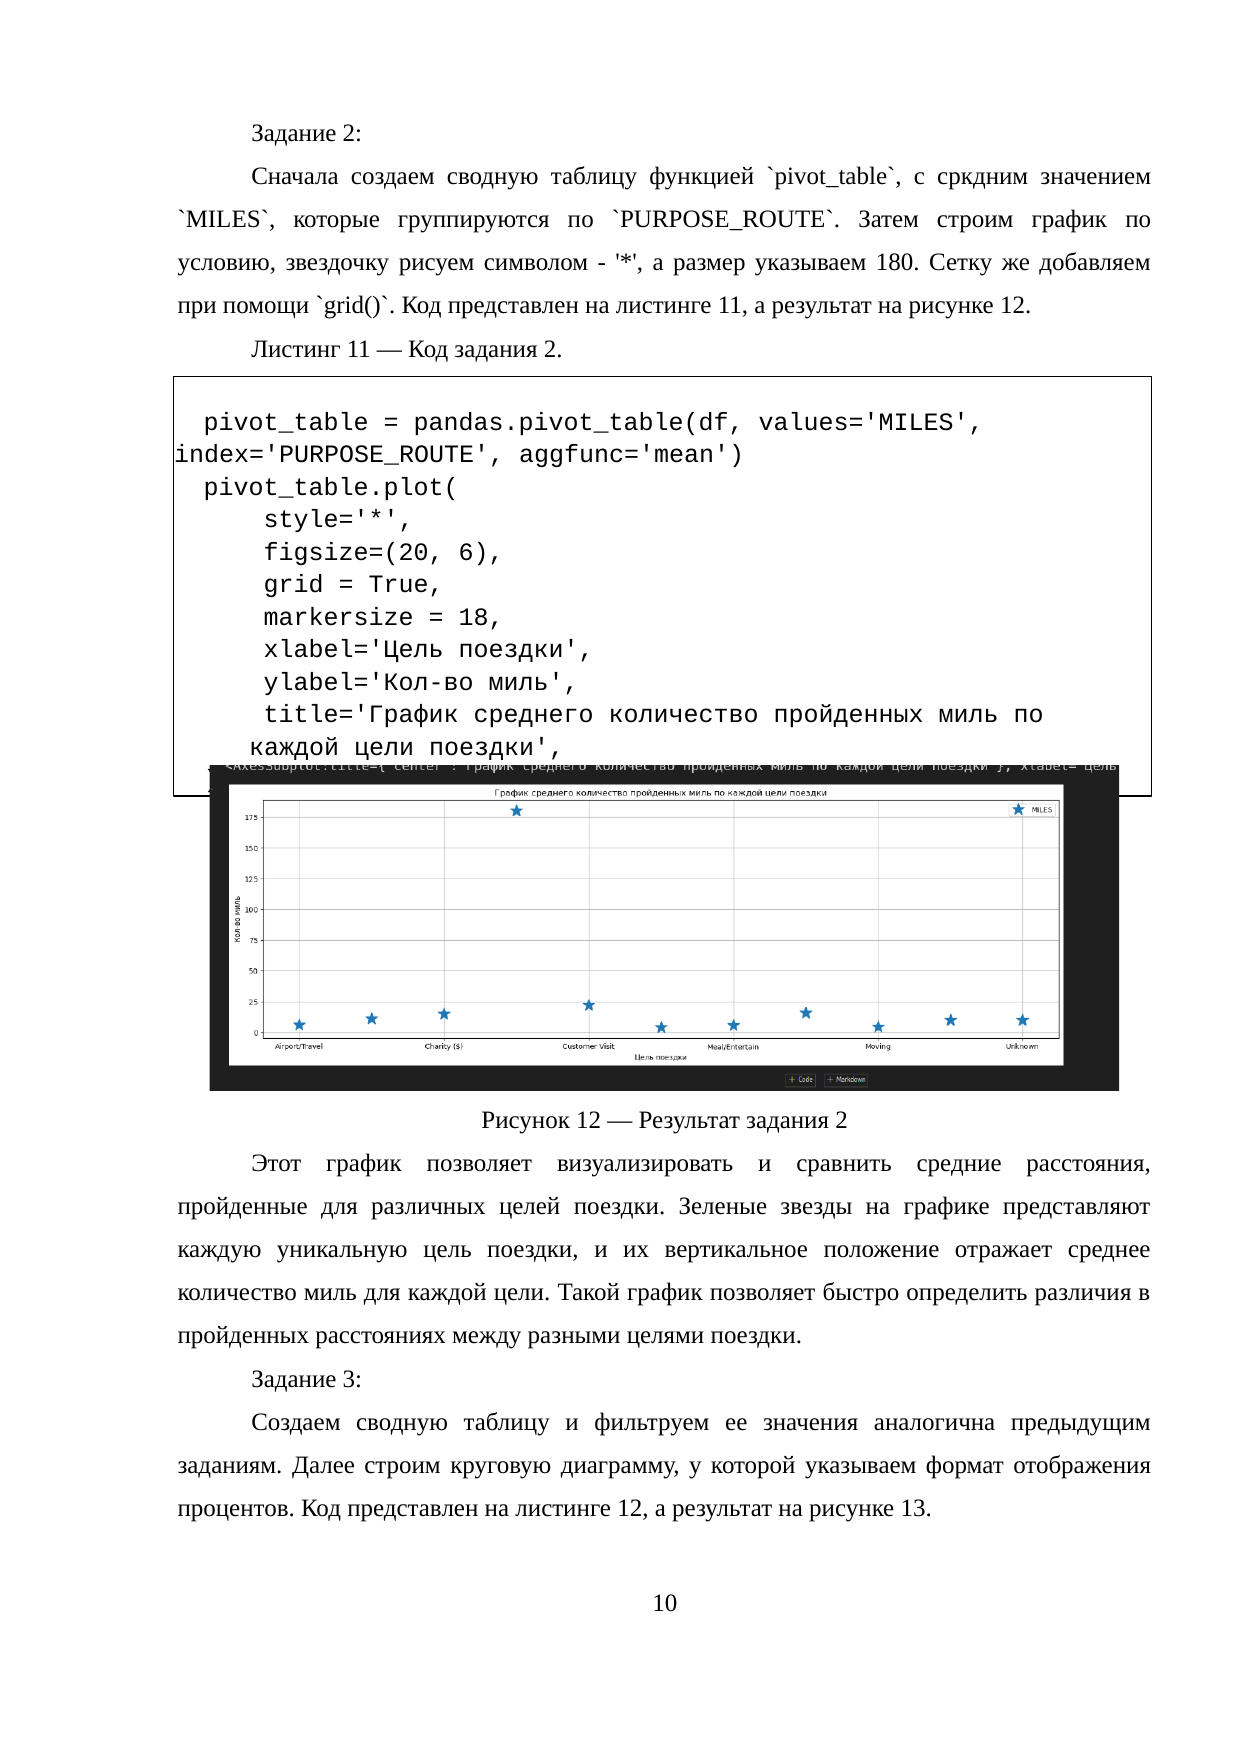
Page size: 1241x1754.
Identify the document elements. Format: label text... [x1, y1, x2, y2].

text Сначала создаем сводную таблицу функцией `pivot_table`, с сркдним значением `MILES`, которые группируются по `PURPOSE_ROUTE`. Затем строим график по условию, звездочку рисуем символом - '*', а размер указываем 180. Сетку же добавляем при помощи `grid()`. Код представлен на листинге 11, а результат на рисунке 12. [177, 161, 1152, 319]
picture [209, 765, 1120, 1091]
text Задание 3: [177, 1364, 1152, 1392]
text Создаем сводную таблицу и фильтруем ее значения аналогична предыдущим заданиям. Далее строим круговую диаграмму, у которой указываем формат отображения процентов. Код представлен на листинге 12, а результат на рисунке 13. [177, 1407, 1152, 1522]
text Рисунок 12 — Результат задания 2 [177, 765, 209, 795]
text Этот график позволяет визуализировать и сравнить средние расстояния, пройденные для различных целей поездки. Зеленые звезды на графике представляют каждую уникальную цель поездки, и их вертикальное положение отражает среднее количество миль для каждой цели. Такой график позволяет быстро определить различия в пройденных расстояниях между разными целями поездки. [177, 1148, 1152, 1349]
text Рисунок 12 — Результат задания 2 [177, 797, 1152, 1134]
text Задание 2: [177, 118, 1152, 147]
text Рисунок 12 — Результат задания 2 [1120, 765, 1151, 795]
text Листинг 11 — Код задания 2. [177, 334, 1152, 362]
